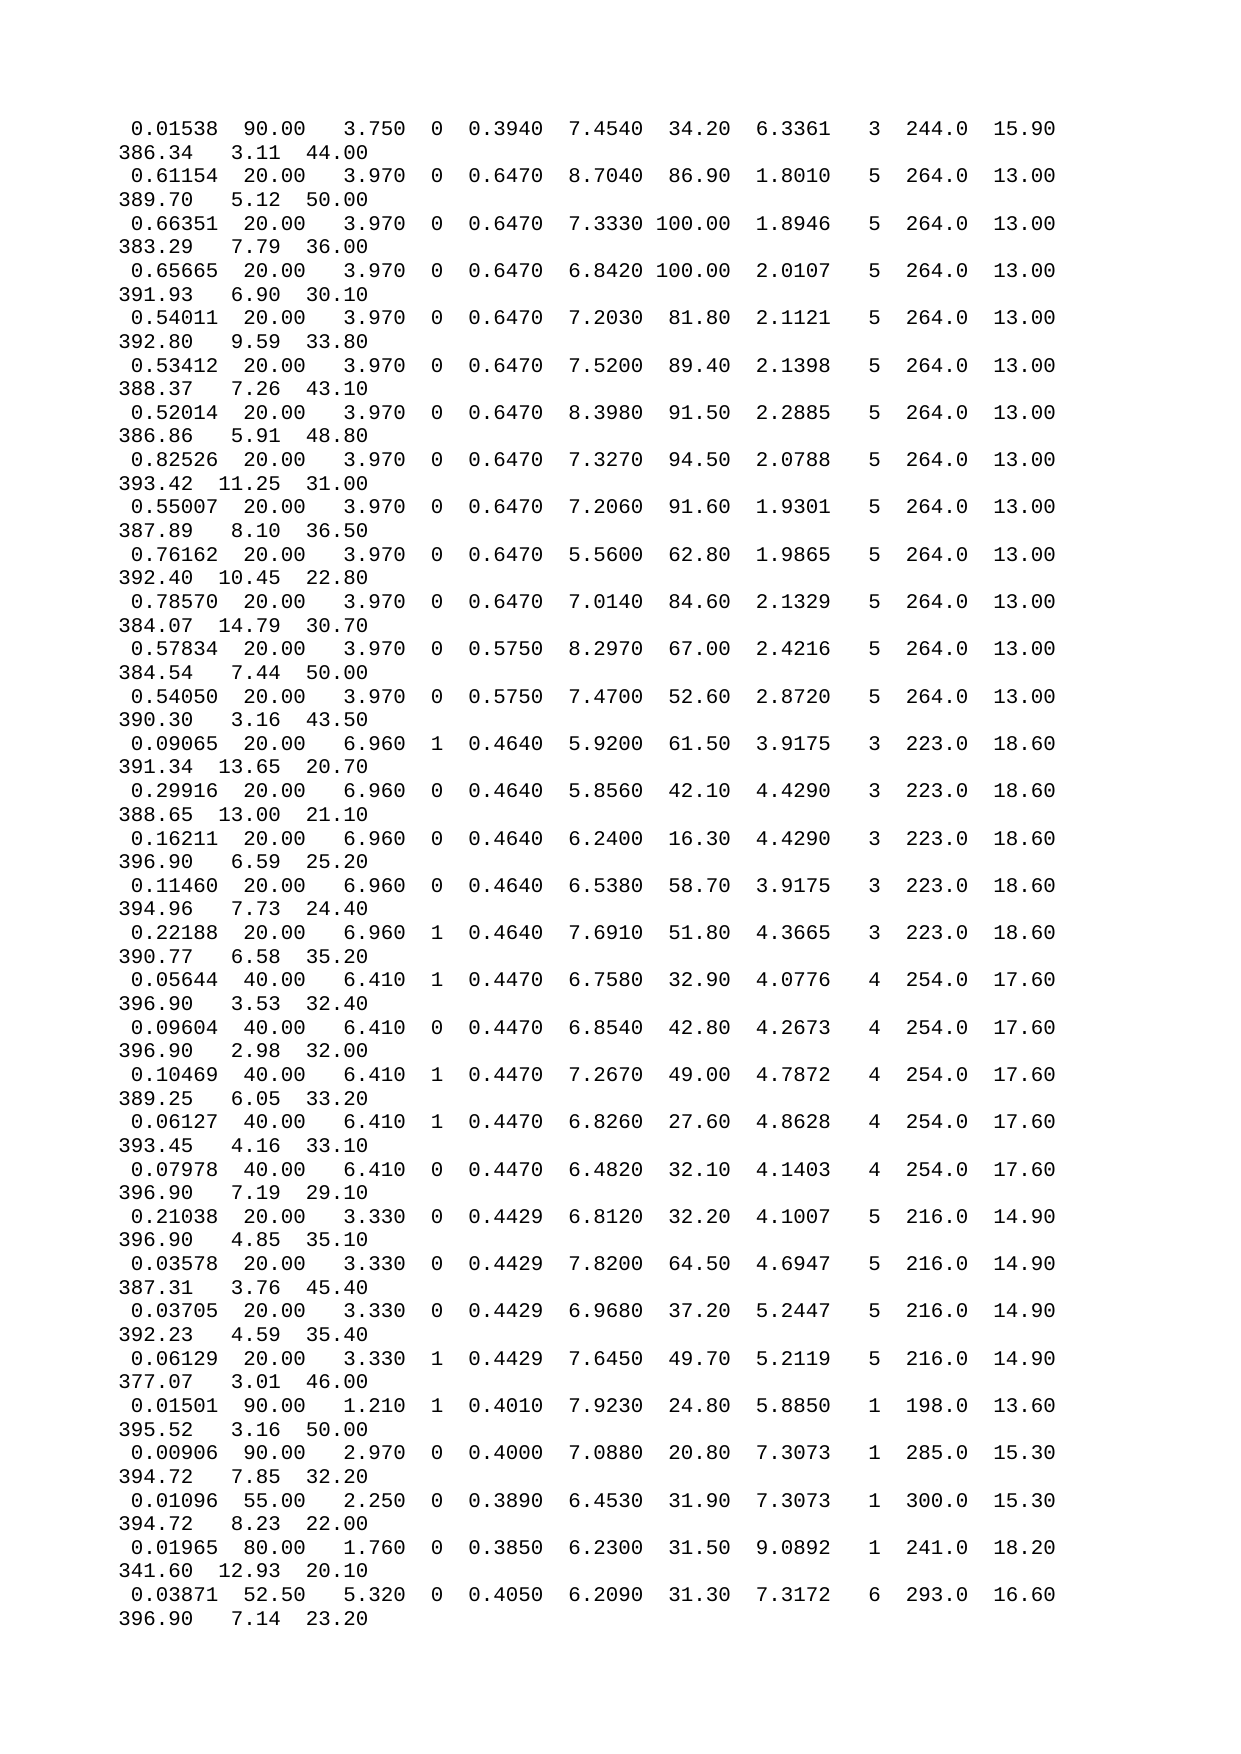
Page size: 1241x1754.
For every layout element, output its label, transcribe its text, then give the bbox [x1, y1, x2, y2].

text 0.01538 90.00 3.750 0 0.3940 7.4540 34.20 6.3361 3 244.0 15.90 386.34 3.11 44.00 [118, 118, 1122, 165]
text 0.06127 40.00 6.410 1 0.4470 6.8260 27.60 4.8628 4 254.0 17.60 393.45 4.16 33.10 [118, 1111, 1122, 1158]
text 0.52014 20.00 3.970 0 0.6470 8.3980 91.50 2.2885 5 264.0 13.00 386.86 5.91 48.80 [118, 402, 1122, 449]
text 0.06129 20.00 3.330 1 0.4429 7.6450 49.70 5.2119 5 216.0 14.90 377.07 3.01 46.00 [118, 1348, 1122, 1395]
text 0.61154 20.00 3.970 0 0.6470 8.7040 86.90 1.8010 5 264.0 13.00 389.70 5.12 50.00 [118, 165, 1122, 213]
text 0.22188 20.00 6.960 1 0.4640 7.6910 51.80 4.3665 3 223.0 18.60 390.77 6.58 35.20 [118, 922, 1122, 969]
text 0.09604 40.00 6.410 0 0.4470 6.8540 42.80 4.2673 4 254.0 17.60 396.90 2.98 32.00 [118, 1017, 1122, 1064]
text 0.53412 20.00 3.970 0 0.6470 7.5200 89.40 2.1398 5 264.0 13.00 388.37 7.26 43.10 [118, 354, 1122, 402]
text 0.07978 40.00 6.410 0 0.4470 6.4820 32.10 4.1403 4 254.0 17.60 396.90 7.19 29.10 [118, 1158, 1122, 1206]
text 0.78570 20.00 3.970 0 0.6470 7.0140 84.60 2.1329 5 264.0 13.00 384.07 14.79 30.70 [118, 591, 1122, 638]
text 0.09065 20.00 6.960 1 0.4640 5.9200 61.50 3.9175 3 223.0 18.60 391.34 13.65 20.70 [118, 733, 1122, 780]
text 0.21038 20.00 3.330 0 0.4429 6.8120 32.20 4.1007 5 216.0 14.90 396.90 4.85 35.10 [118, 1206, 1122, 1253]
text 0.82526 20.00 3.970 0 0.6470 7.3270 94.50 2.0788 5 264.0 13.00 393.42 11.25 31.00 [118, 449, 1122, 496]
text 0.03705 20.00 3.330 0 0.4429 6.9680 37.20 5.2447 5 216.0 14.90 392.23 4.59 35.40 [118, 1300, 1122, 1348]
text 0.29916 20.00 6.960 0 0.4640 5.8560 42.10 4.4290 3 223.0 18.60 388.65 13.00 21.10 [118, 780, 1122, 827]
text 0.01965 80.00 1.760 0 0.3850 6.2300 31.50 9.0892 1 241.0 18.20 341.60 12.93 20.10 [118, 1537, 1122, 1584]
text 0.57834 20.00 3.970 0 0.5750 8.2970 67.00 2.4216 5 264.0 13.00 384.54 7.44 50.00 [118, 638, 1122, 686]
text 0.03871 52.50 5.320 0 0.4050 6.2090 31.30 7.3172 6 293.0 16.60 396.90 7.14 23.20 [118, 1584, 1122, 1631]
text 0.54050 20.00 3.970 0 0.5750 7.4700 52.60 2.8720 5 264.0 13.00 390.30 3.16 43.50 [118, 686, 1122, 733]
text 0.05644 40.00 6.410 1 0.4470 6.7580 32.90 4.0776 4 254.0 17.60 396.90 3.53 32.40 [118, 969, 1122, 1017]
text 0.11460 20.00 6.960 0 0.4640 6.5380 58.70 3.9175 3 223.0 18.60 394.96 7.73 24.40 [118, 875, 1122, 922]
text 0.76162 20.00 3.970 0 0.6470 5.5600 62.80 1.9865 5 264.0 13.00 392.40 10.45 22.80 [118, 544, 1122, 591]
text 0.01501 90.00 1.210 1 0.4010 7.9230 24.80 5.8850 1 198.0 13.60 395.52 3.16 50.00 [118, 1395, 1122, 1442]
text 0.54011 20.00 3.970 0 0.6470 7.2030 81.80 2.1121 5 264.0 13.00 392.80 9.59 33.80 [118, 307, 1122, 354]
text 0.16211 20.00 6.960 0 0.4640 6.2400 16.30 4.4290 3 223.0 18.60 396.90 6.59 25.20 [118, 827, 1122, 875]
text 0.03578 20.00 3.330 0 0.4429 7.8200 64.50 4.6947 5 216.0 14.90 387.31 3.76 45.40 [118, 1253, 1122, 1300]
text 0.55007 20.00 3.970 0 0.6470 7.2060 91.60 1.9301 5 264.0 13.00 387.89 8.10 36.50 [118, 496, 1122, 544]
text 0.66351 20.00 3.970 0 0.6470 7.3330 100.00 1.8946 5 264.0 13.00 383.29 7.79 36.00 [118, 213, 1122, 260]
text 0.01096 55.00 2.250 0 0.3890 6.4530 31.90 7.3073 1 300.0 15.30 394.72 8.23 22.00 [118, 1489, 1122, 1537]
text 0.00906 90.00 2.970 0 0.4000 7.0880 20.80 7.3073 1 285.0 15.30 394.72 7.85 32.20 [118, 1442, 1122, 1489]
text 0.65665 20.00 3.970 0 0.6470 6.8420 100.00 2.0107 5 264.0 13.00 391.93 6.90 30.10 [118, 260, 1122, 307]
text 0.10469 40.00 6.410 1 0.4470 7.2670 49.00 4.7872 4 254.0 17.60 389.25 6.05 33.20 [118, 1064, 1122, 1111]
